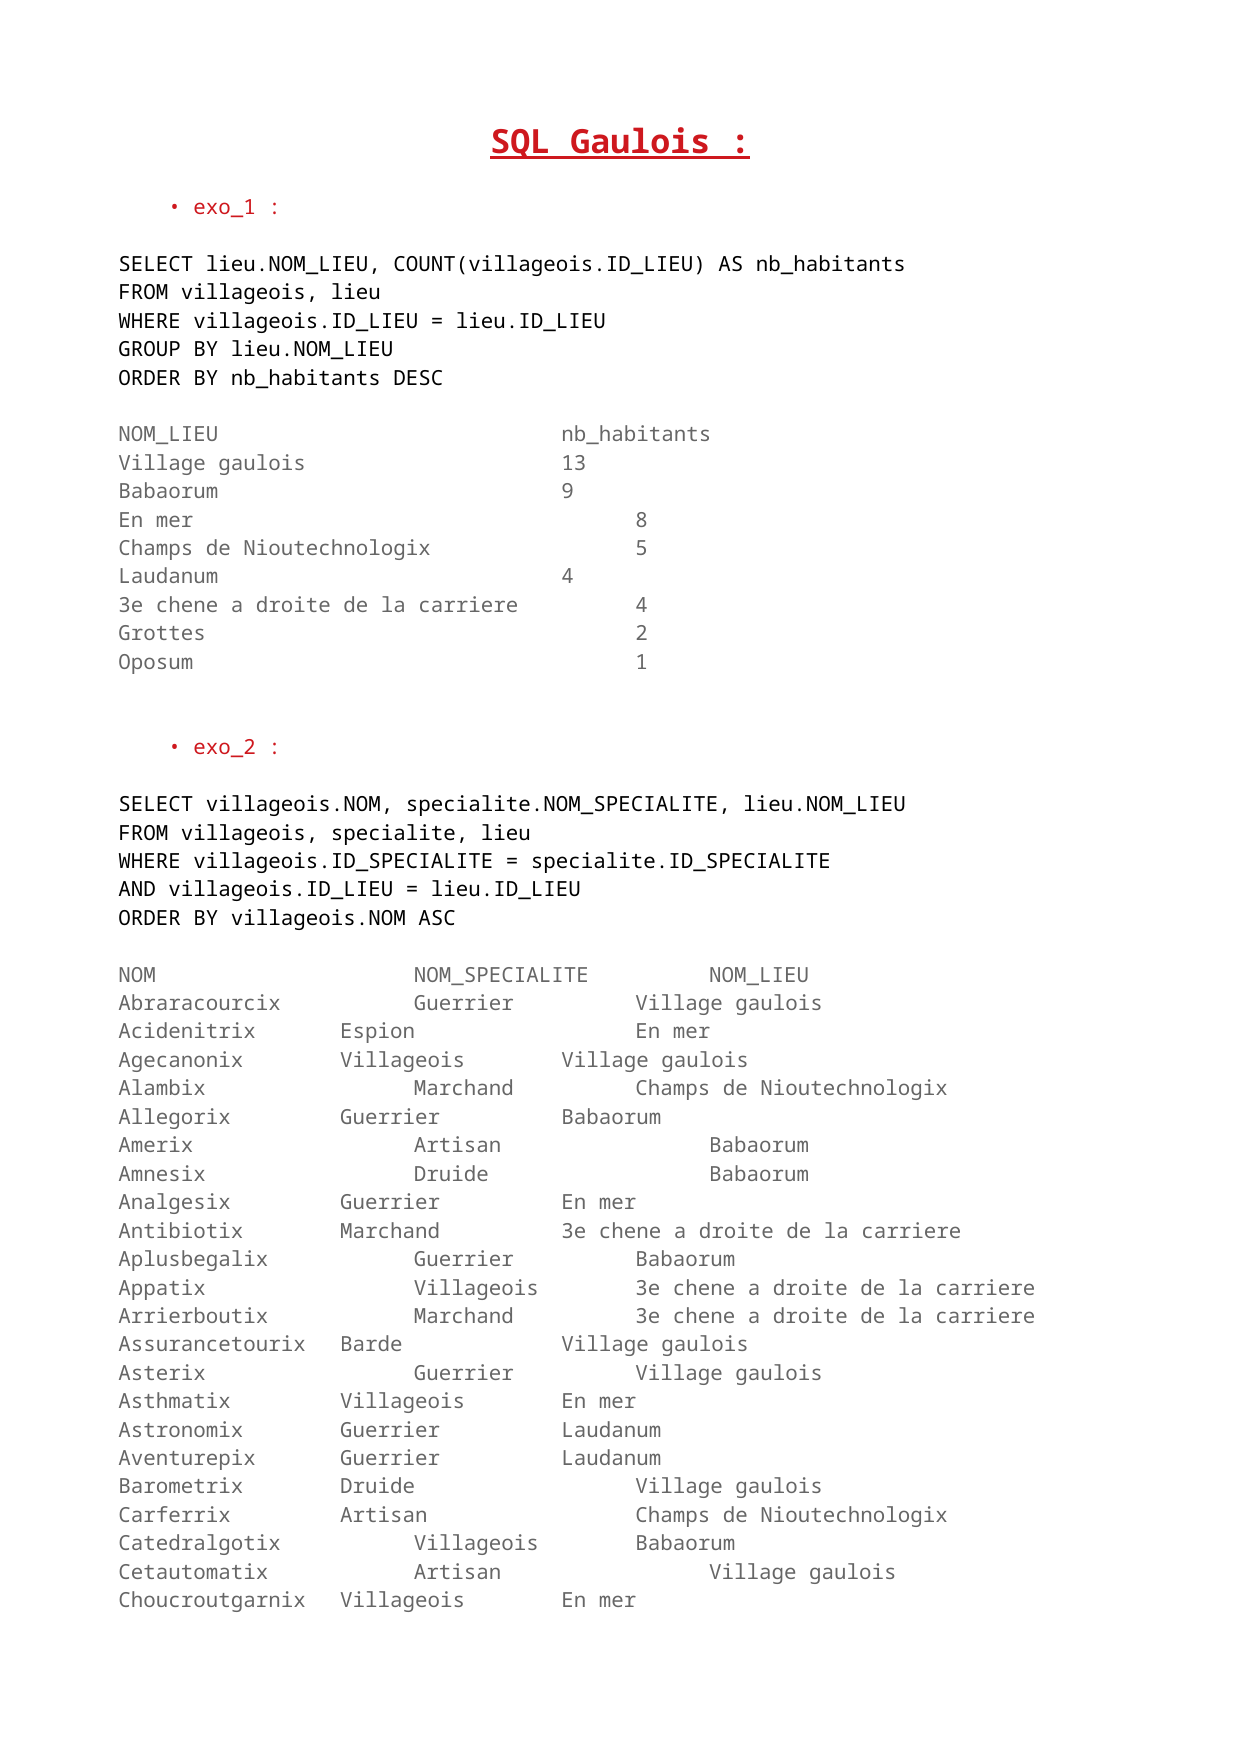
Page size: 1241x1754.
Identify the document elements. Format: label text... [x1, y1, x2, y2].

text Agecanonix Villageois Village gaulois [118, 1045, 1122, 1073]
text Carferrix Artisan Champs de Nioutechnologix [118, 1500, 1122, 1528]
text GROUP BY lieu.NOM_LIEU [118, 334, 1122, 363]
text Amnesix Druide Babaorum [118, 1159, 1122, 1187]
text 3e chene a droite de la carriere 4 [118, 590, 1122, 618]
text FROM villageois, specialite, lieu [118, 818, 1122, 846]
text ORDER BY nb_habitants DESC [118, 363, 1122, 391]
text Asterix Guerrier Village gaulois [118, 1358, 1122, 1386]
text Oposum 1 [118, 647, 1122, 675]
text Grottes 2 [118, 618, 1122, 647]
text Astronomix Guerrier Laudanum [118, 1415, 1122, 1443]
text ORDER BY villageois.NOM ASC [118, 903, 1122, 931]
text Analgesix Guerrier En mer [118, 1187, 1122, 1216]
text • exo_2 : [118, 732, 1122, 761]
text En mer 8 [118, 505, 1122, 533]
text Arrierboutix Marchand 3e chene a droite de la carriere [118, 1301, 1122, 1329]
text Village gaulois 13 [118, 448, 1122, 476]
text Abraracourcix Guerrier Village gaulois [118, 988, 1122, 1017]
text SQL Gaulois : [118, 118, 1122, 163]
text AND villageois.ID_LIEU = lieu.ID_LIEU [118, 874, 1122, 903]
text Aplusbegalix Guerrier Babaorum [118, 1244, 1122, 1273]
text Choucroutgarnix Villageois En mer [118, 1585, 1122, 1614]
text • exo_1 : [118, 192, 1122, 220]
text Barometrix Druide Village gaulois [118, 1472, 1122, 1500]
text FROM villageois, lieu [118, 277, 1122, 306]
text SELECT lieu.NOM_LIEU, COUNT(villageois.ID_LIEU) AS nb_habitants [118, 249, 1122, 277]
text Cetautomatix Artisan Village gaulois [118, 1557, 1122, 1585]
text WHERE villageois.ID_LIEU = lieu.ID_LIEU [118, 306, 1122, 334]
text SELECT villageois.NOM, specialite.NOM_SPECIALITE, lieu.NOM_LIEU [118, 789, 1122, 818]
text WHERE villageois.ID_SPECIALITE = specialite.ID_SPECIALITE [118, 846, 1122, 874]
text Amerix Artisan Babaorum [118, 1130, 1122, 1159]
text Assurancetourix Barde Village gaulois [118, 1329, 1122, 1358]
text Champs de Nioutechnologix 5 [118, 533, 1122, 562]
text Aventurepix Guerrier Laudanum [118, 1443, 1122, 1472]
text NOM NOM_SPECIALITE NOM_LIEU [118, 960, 1122, 988]
text Alambix Marchand Champs de Nioutechnologix [118, 1073, 1122, 1102]
text Antibiotix Marchand 3e chene a droite de la carriere [118, 1216, 1122, 1244]
text Laudanum 4 [118, 562, 1122, 590]
text Babaorum 9 [118, 476, 1122, 505]
text Acidenitrix Espion En mer [118, 1017, 1122, 1045]
text Allegorix Guerrier Babaorum [118, 1102, 1122, 1130]
text Appatix Villageois 3e chene a droite de la carriere [118, 1273, 1122, 1301]
text Catedralgotix Villageois Babaorum [118, 1528, 1122, 1557]
text NOM_LIEU nb_habitants [118, 419, 1122, 448]
text Asthmatix Villageois En mer [118, 1386, 1122, 1415]
